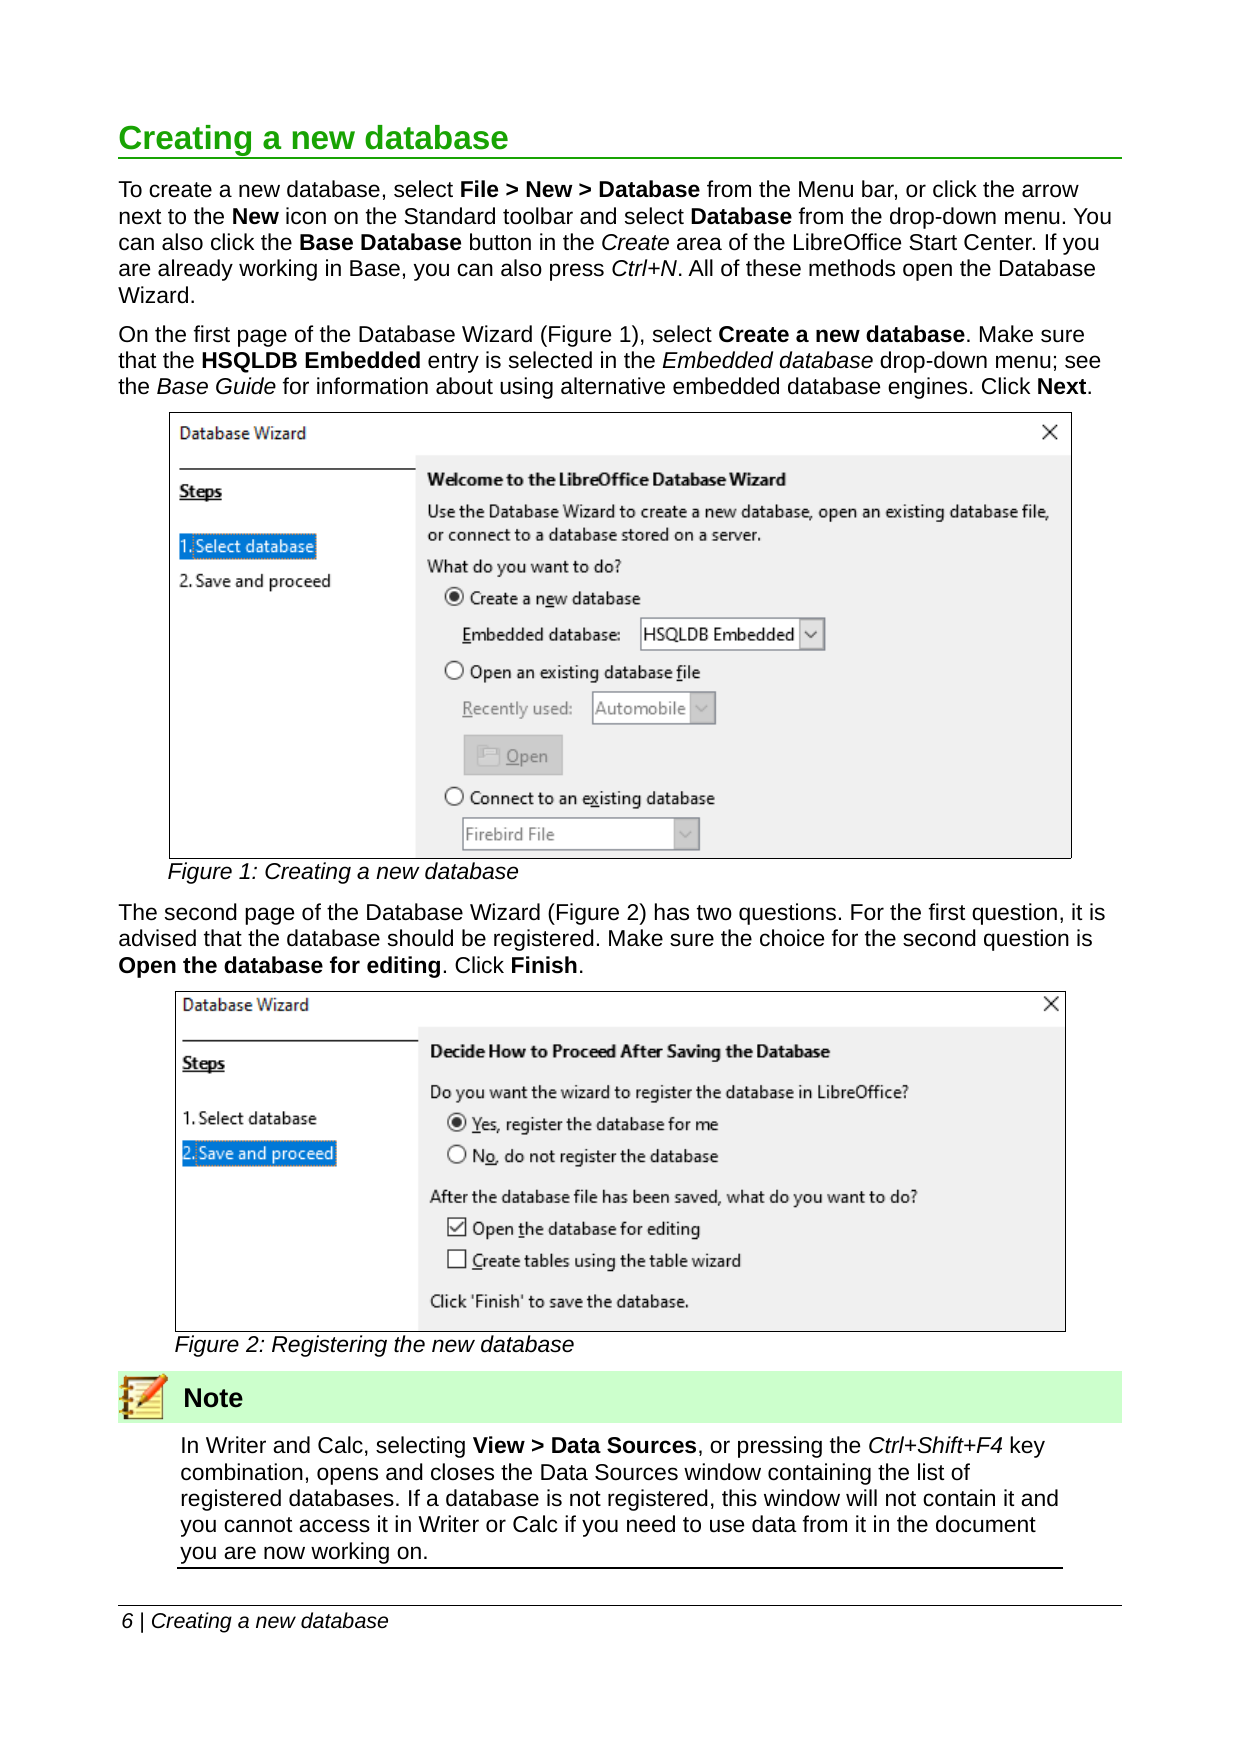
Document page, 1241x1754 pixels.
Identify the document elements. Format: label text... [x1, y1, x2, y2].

picture [176, 992, 1065, 1331]
text To create a new database, select File > New > Database from the Menu bar, or click the arrow next to the New icon on the Standard toolbar and select Database from the drop-down menu. You can also click the Base Database button in the Create area of the LibreOffice Start Center. If you are already working in Base, you can also press Ctrl+N. All of these methods open the Database Wizard. [118, 176, 1122, 308]
subtitle Creating a new database [118, 118, 1122, 157]
text Figure 1: Creating a new database [167, 412, 1073, 884]
text On the first page of the Database Wizard (Figure 1), select Create a new database. Make sure that the HSQLDB Embedded entry is selected in the Embedded database drop-down menu; see the Base Guide for information about using alternative embedded database engines. Click Next. [118, 321, 1122, 400]
text In Writer and Calc, selecting View > Data Sources, or pressing the Ctrl+Shift+F4 key combination, opens and closes the Data Sources window containing the list of registered databases. If a database is not registered, this window will not contain it and you cannot access it in Writer or Calc if you need to use data from it in the document you are now working on. [177, 1429, 1063, 1567]
text The second page of the Database Wizard (Figure 2) has two questions. For the first question, it is advised that the database should be registered. Make sure the choice for the second question is Open the database for editing. Click Finish. [118, 899, 1122, 978]
subtitle Note [118, 1371, 1122, 1423]
picture [119, 1372, 170, 1423]
text Figure 2: Registering the new database [174, 1331, 1066, 1357]
picture [170, 413, 1071, 858]
